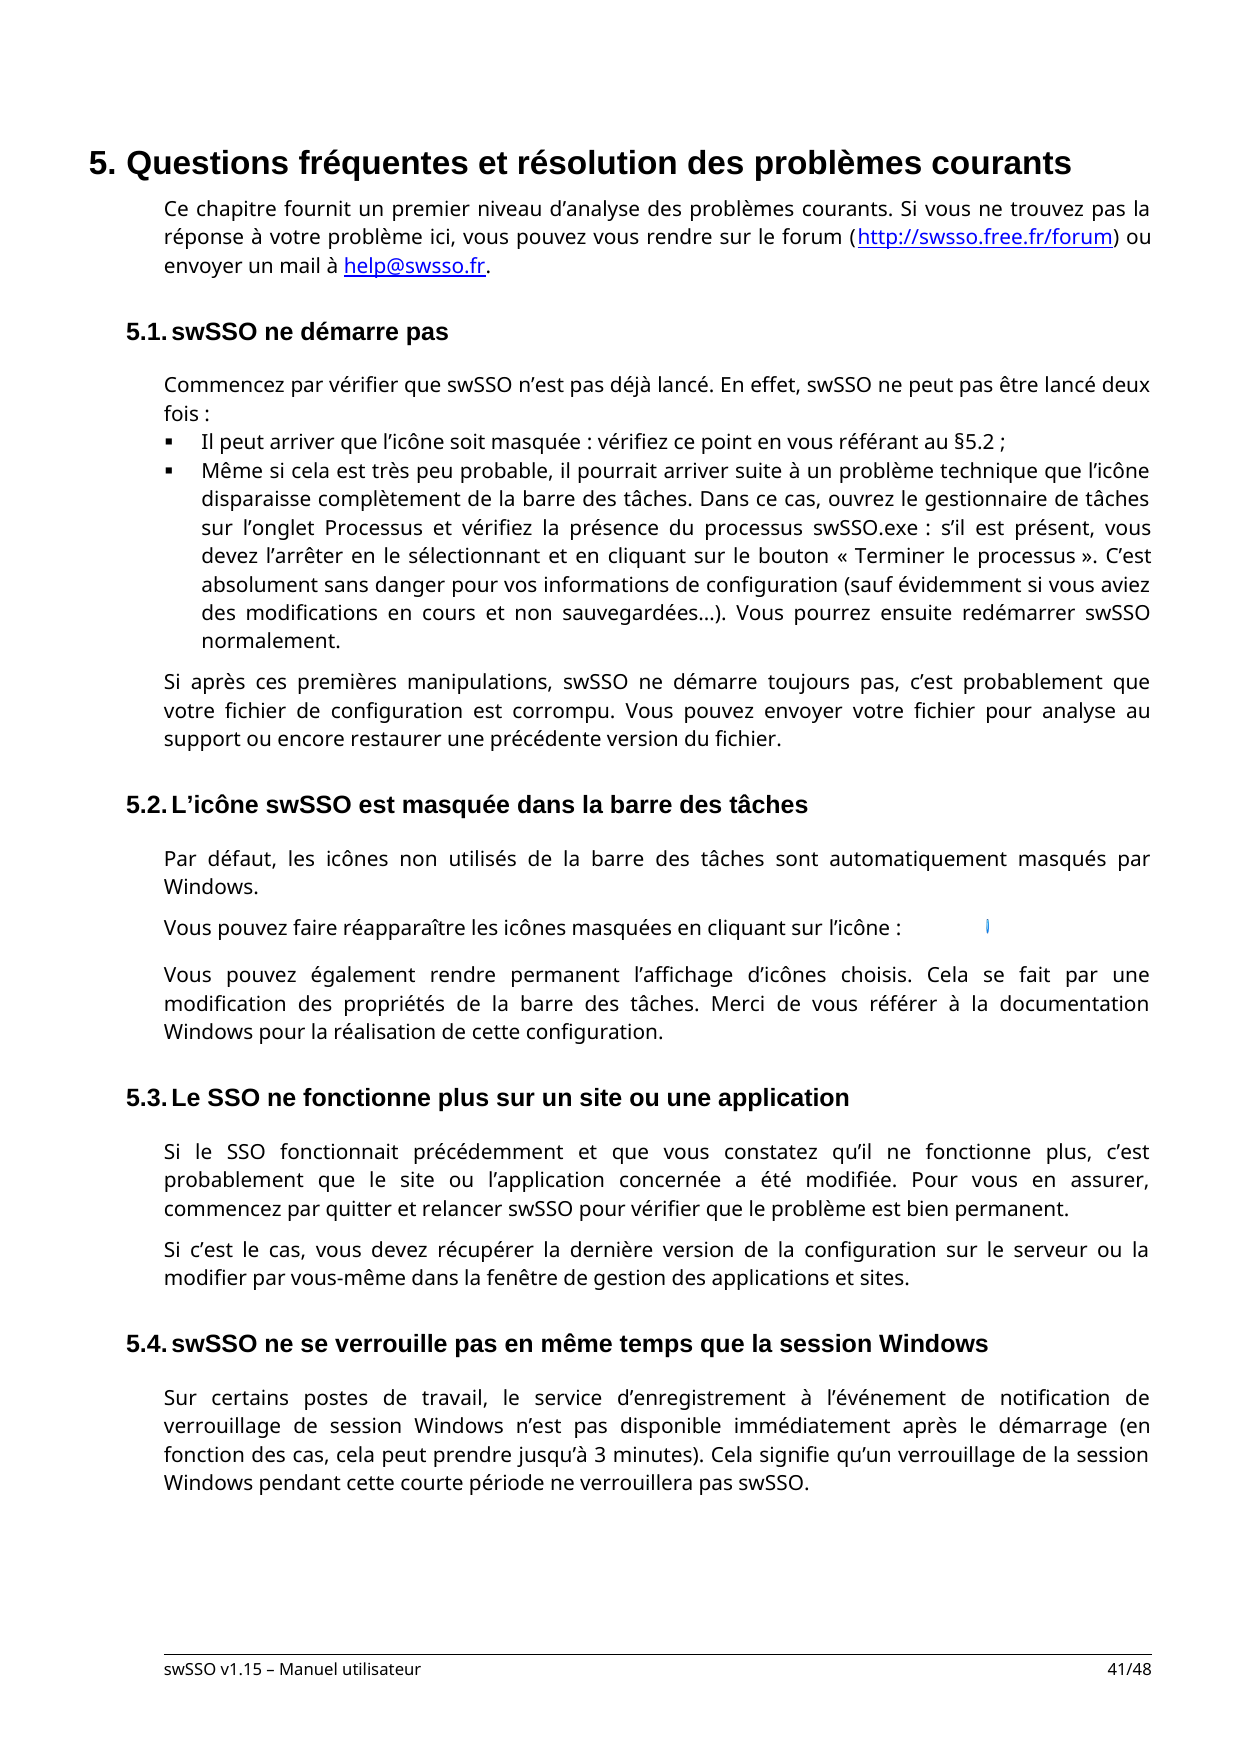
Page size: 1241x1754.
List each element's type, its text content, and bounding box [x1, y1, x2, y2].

subtitle L’icône swSSO est masquée dans la barre des tâches [126, 790, 1152, 819]
list Même si cela est très peu probable, il pourrait arriver suite à un problème technique que l’icône disparaisse complètement de la barre des tâches. Dans ce cas, ouvrez le gestionnaire de tâches sur l’onglet Processus et vérifiez la présence du processus swSSO.exe : s’il est présent, vous devez l’arrêter en le sélectionnant et en cliquant sur le bouton « Terminer le processus ». C’est absolument sans danger pour vos informations de configuration (sauf évidemment si vous aviez des modifications en cours et non sauvegardées…). Vous pourrez ensuite redémarrer swSSO normalement. [164, 456, 1152, 655]
text Si après ces premières manipulations, swSSO ne démarre toujours pas, c’est probablement que votre fichier de configuration est corrompu. Vous pouvez envoyer votre fichier pour analyse au support ou encore restaurer une précédente version du fichier. [164, 667, 1152, 753]
subtitle Questions fréquentes et résolution des problèmes courants [89, 143, 1152, 182]
text Si c’est le cas, vous devez récupérer la dernière version de la configuration sur le serveur ou la modifier par vous-même dans la fenêtre de gestion des applications et sites. [164, 1235, 1152, 1292]
text Ce chapitre fournit un premier niveau d’analyse des problèmes courants. Si vous ne trouvez pas la réponse à votre problème ici, vous pouvez vous rendre sur le forum (http://swsso.free.fr/forum) ou envoyer un mail à help@swsso.fr. [164, 194, 1152, 279]
table_header Vous pouvez faire réapparaître les icônes masquées en cliquant sur l’icône : [145, 907, 970, 948]
subtitle Le SSO ne fonctionne plus sur un site ou une application [126, 1083, 1152, 1112]
table_header [970, 907, 1155, 948]
subtitle swSSO ne se verrouille pas en même temps que la session Windows [126, 1329, 1152, 1358]
list Il peut arriver que l’icône soit masquée : vérifiez ce point en vous référant au §5.2 ; [164, 427, 1152, 456]
text Commencez par vérifier que swSSO n’est pas déjà lancé. En effet, swSSO ne peut pas être lancé deux fois : [164, 371, 1152, 427]
subtitle swSSO ne démarre pas [126, 317, 1152, 346]
text Par défaut, les icônes non utilisés de la barre des tâches sont automatiquement masqués par Windows. [164, 844, 1152, 901]
text Si le SSO fonctionnait précédemment et que vous constatez qu’il ne fonctionne plus, c’est probablement que le site ou l’application concernée a été modifiée. Pour vous en assurer, commencez par quitter et relancer swSSO pour vérifier que le problème est bien permanent. [164, 1137, 1152, 1222]
text Vous pouvez également rendre permanent l’affichage d’icônes choisis. Cela se fait par une modification des propriétés de la barre des tâches. Merci de vous référer à la documentation Windows pour la réalisation de cette configuration. [164, 961, 1152, 1046]
text Sur certains postes de travail, le service d’enregistrement à l’événement de notification de verrouillage de session Windows n’est pas disponible immédiatement après le démarrage (en fonction des cas, cela peut prendre jusqu’à 3 minutes). Cela signifie qu’un verrouillage de la session Windows pendant cette courte période ne verrouillera pas swSSO. [164, 1383, 1152, 1497]
